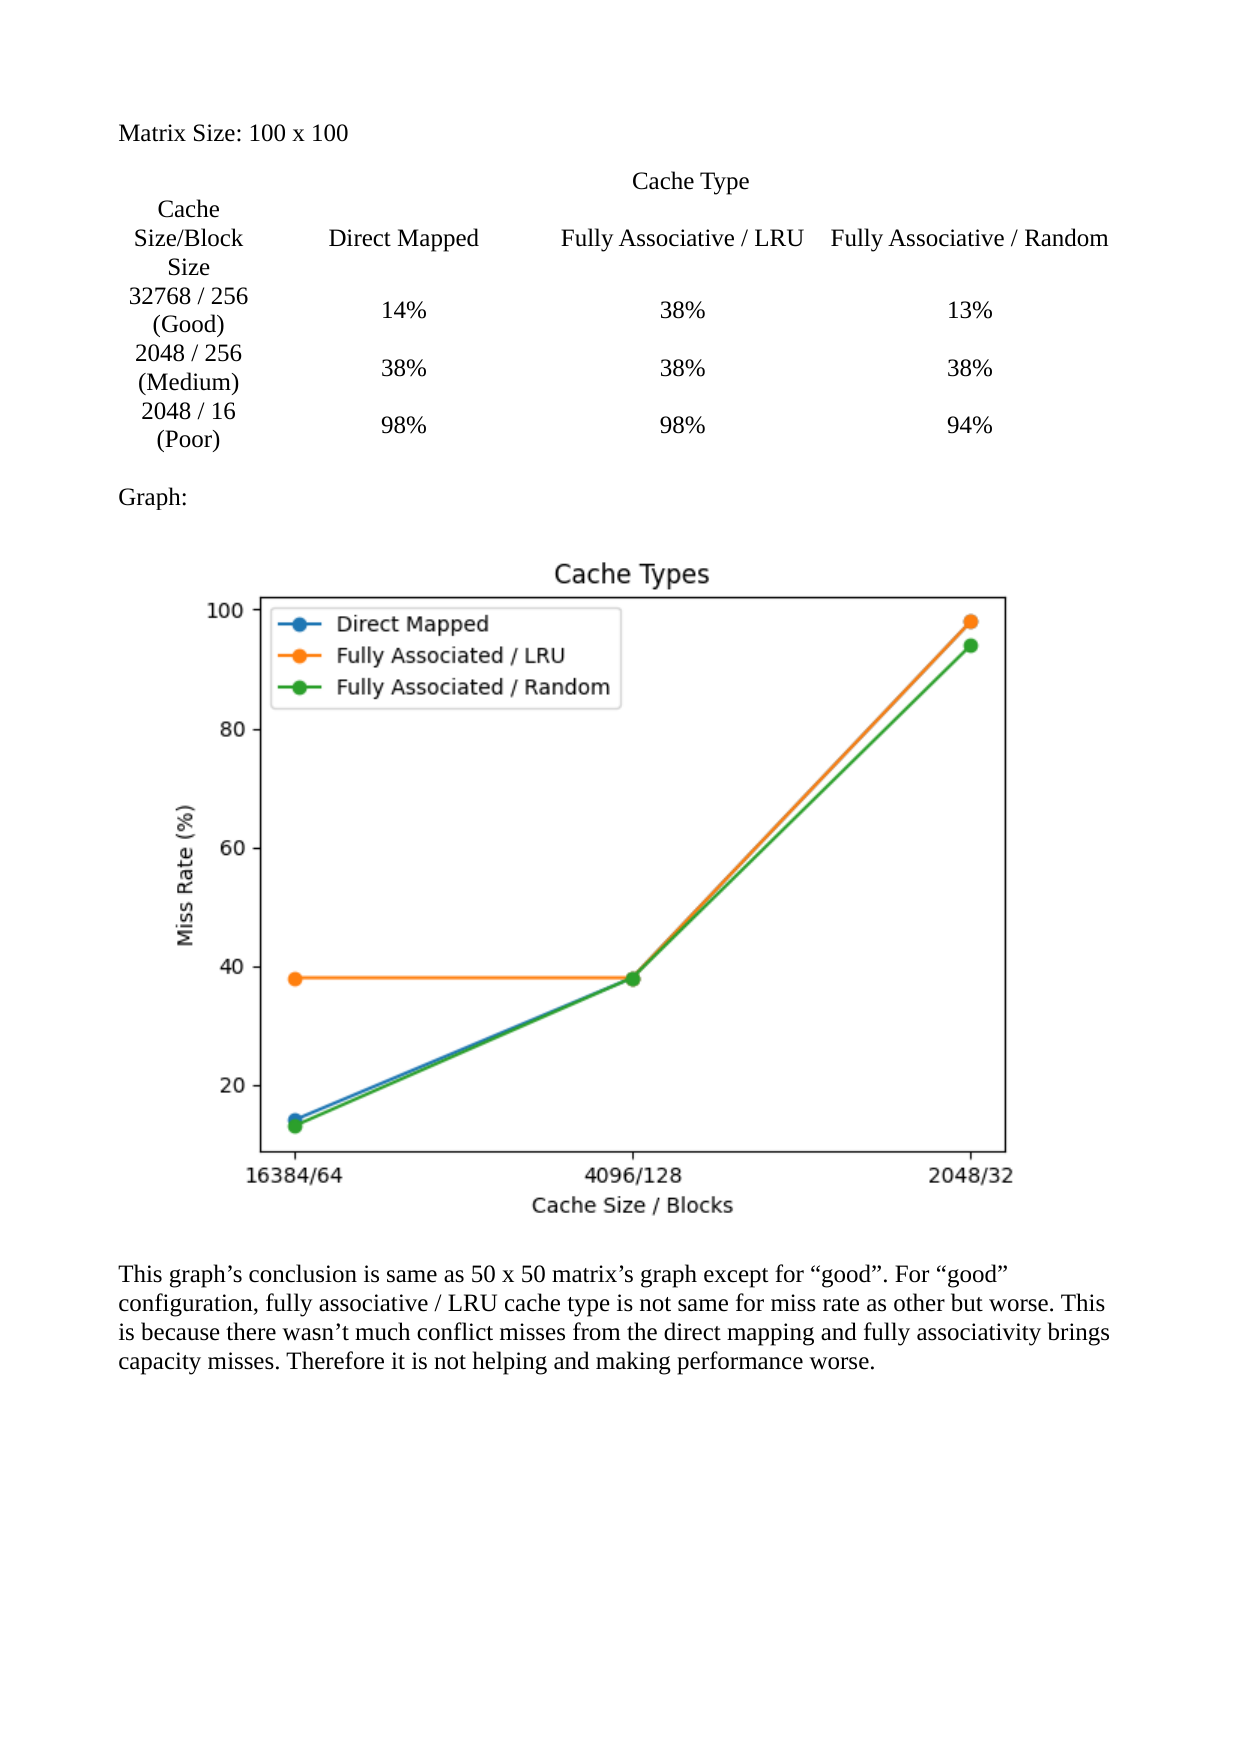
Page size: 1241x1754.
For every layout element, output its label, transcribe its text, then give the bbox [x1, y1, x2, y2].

table_cell Cache Size/Block Size [118, 195, 259, 281]
text Graph: [118, 482, 1122, 511]
table_header Cache Type [259, 166, 1123, 194]
table_cell Direct Mapped [259, 195, 548, 281]
table_cell Fully Associative / LRU [549, 195, 816, 281]
table_cell 2048 / 16 (Poor) [118, 396, 259, 453]
table_cell 38% [549, 281, 816, 338]
text This graph’s conclusion is same as 50 x 50 matrix’s graph except for “good”. For “good” configuration, fully associative / LRU cache type is not same for miss rate as other but worse. This is because there wasn’t much conflict misses from the direct mapping and fully associativity brings capacity misses. Therefore it is not helping and making performance worse. [118, 1259, 1122, 1374]
table_cell Fully Associative / Random [816, 195, 1123, 281]
table_header [118, 166, 259, 194]
table_cell 14% [259, 281, 548, 338]
table_cell 38% [816, 338, 1123, 396]
table_cell 32768 / 256 (Good) [118, 281, 259, 338]
table_cell 98% [549, 396, 816, 453]
table_cell 94% [816, 396, 1123, 453]
table_cell 13% [816, 281, 1123, 338]
table_cell 38% [549, 338, 816, 396]
text Matrix Size: 100 x 100 [118, 118, 1122, 147]
table_cell 98% [259, 396, 548, 453]
table_cell 38% [259, 338, 548, 396]
picture [140, 510, 1100, 1231]
table_cell 2048 / 256 (Medium) [118, 338, 259, 396]
